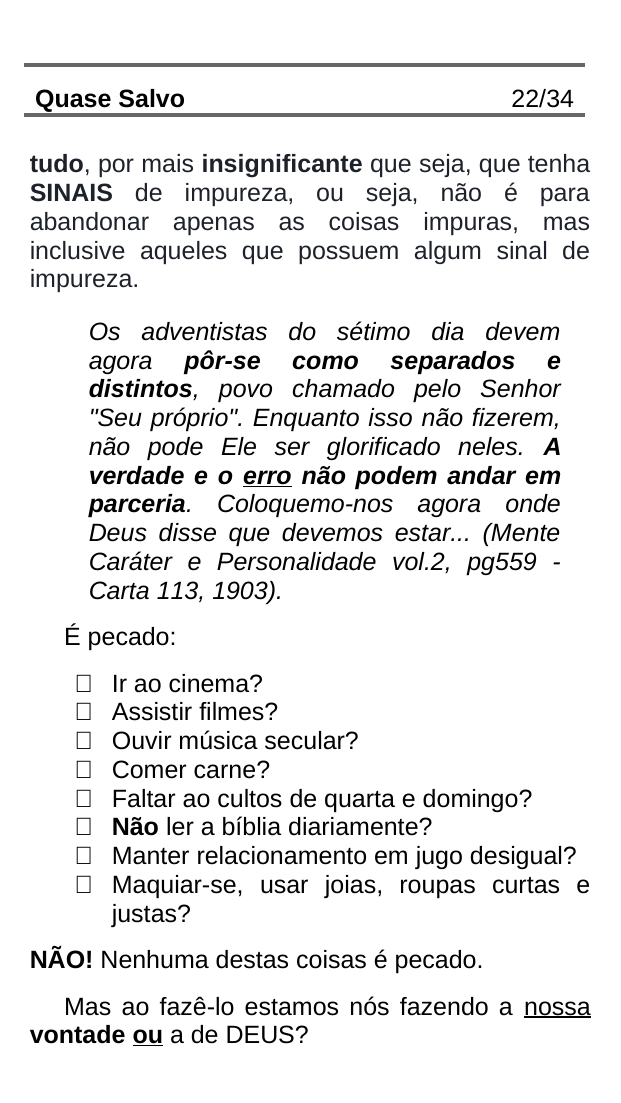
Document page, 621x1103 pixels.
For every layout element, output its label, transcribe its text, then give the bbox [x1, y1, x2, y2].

list Assistir filmes? [74, 697, 591, 726]
list Manter relacionamento em jugo desigual? [74, 841, 591, 870]
text tudo, por mais insignificante que seja, que tenha SINAIS de impureza, ou seja, não é para abandonar apenas as coisas impuras, mas inclusive aqueles que possuem algum sinal de impureza. [29, 149, 591, 293]
list Não ler a bíblia diariamente? [74, 812, 591, 841]
text É pecado: [29, 622, 591, 651]
text NÃO! Nenhuma destas coisas é pecado. [29, 945, 591, 974]
text Mas ao fazê-lo estamos nós fazendo a nossa vontade ou a de DEUS? [29, 991, 591, 1049]
list Maquiar-se, usar joias, roupas curtas e justas? [74, 870, 591, 927]
list Ouvir música secular? [74, 726, 591, 755]
list Comer carne? [74, 755, 591, 783]
list Faltar ao cultos de quarta e domingo? [74, 783, 591, 812]
list Ir ao cinema? [74, 668, 591, 697]
text Os adventistas do sétimo dia devem agora pôr-se como separados e distintos, povo chamado pelo Senhor "Seu próprio". Enquanto isso não fizerem, não pode Ele ser glorificado neles. A verdade e o erro não podem andar em parceria. Coloquemo-nos agora onde Deus disse que devemos estar... (Mente Caráter e Personalidade vol.2, pg559 - Carta 113, 1903). [88, 317, 561, 604]
